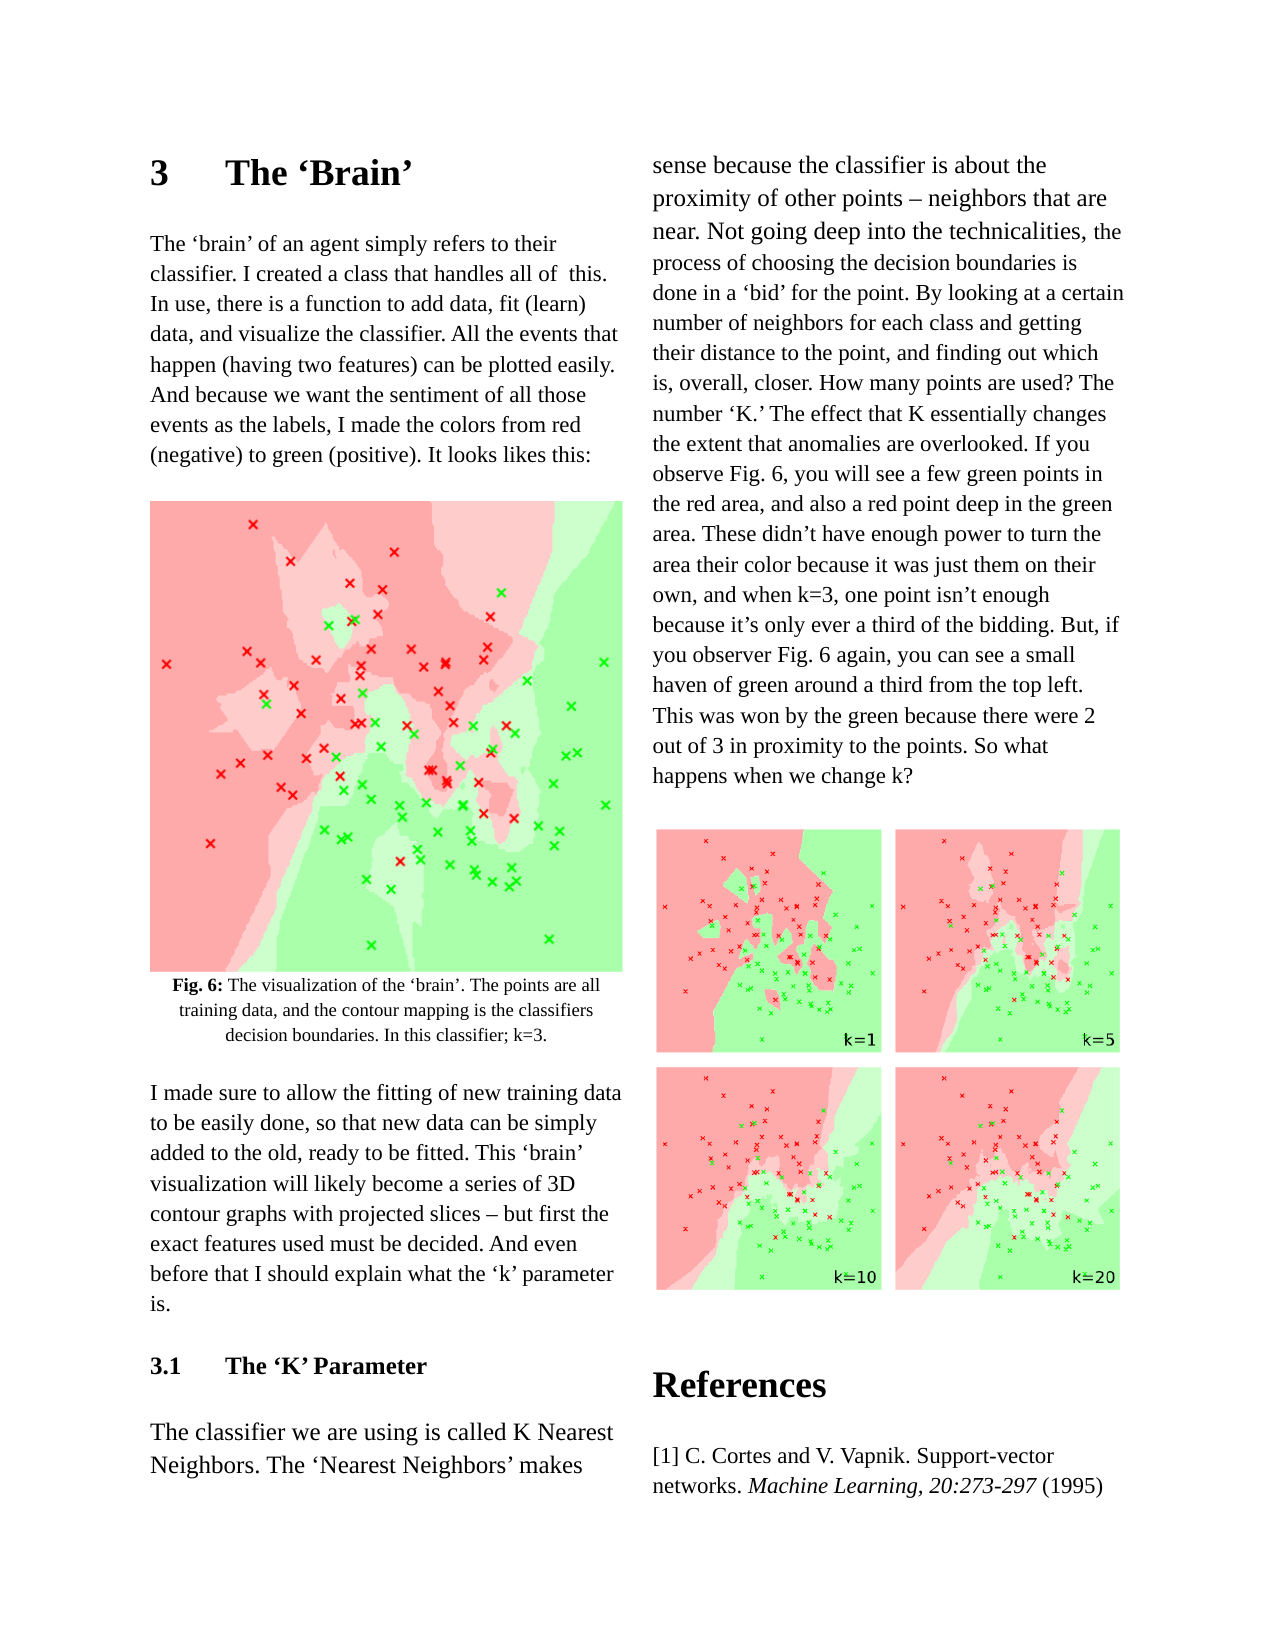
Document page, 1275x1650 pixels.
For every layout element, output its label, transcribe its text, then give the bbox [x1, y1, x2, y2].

text sense because the classifier is about the proximity of other points – neighbors that are near. Not going deep into the technicalities, the process of choosing the decision boundaries is done in a ‘bid’ for the point. By looking at a certain number of neighbors for each class and getting their distance to the point, and finding out which is, overall, closer. How many points are used? The number ‘K.’ The effect that K essentially changes the extent that anomalies are overlooked. If you observe Fig. 6, you will see a few green points in the red area, and also a red point deep in the green area. These didn’t have enough power to turn the area their color because it was just them on their own, and when k=3, one point isn’t enough because it’s only ever a third of the bidding. But, if you observer Fig. 6 again, you can see a small haven of green around a third from the top left. This was won by the green because there were 2 out of 3 in proximity to the points. So what happens when we change k? [652, 150, 1125, 788]
text I made sure to allow the fitting of new training data to be easily done, so that new data can be simply added to the old, ready to be fitted. This ‘brain’ visualization will likely become a series of 3D contour graphs with projected slices – but first the exact features used must be decided. And even before that I should explain what the ‘k’ parameter is. [150, 1079, 623, 1317]
text Fig. 6: The visualization of the ‘brain’. The points are all training data, and the contour mapping is the classifiers decision boundaries. In this classifier; k=3. [150, 972, 623, 1046]
picture [150, 501, 623, 972]
text The classifier we are using is called K Nearest Neighbors. The ‘Nearest Neighbors’ makes [150, 1417, 623, 1479]
text The ‘brain’ of an agent simply refers to their classifier. I created a class that handles all of this. In use, there is a function to add data, fit (learn) data, and visualize the classifier. All the events that happen (having two features) can be plotted easily. And because we want the sentiment of all those events as the labels, I made the colors from red (negative) to green (positive). It looks likes this: [150, 230, 623, 468]
text 3.1 The ‘K’ Parameter [150, 1351, 623, 1379]
picture [652, 825, 1125, 1295]
text [1] C. Cortes and V. Vapnik. Support-vector networks. Machine Learning, 20:273-297 (1995) [652, 1442, 1125, 1499]
text 3 The ‘Brain’ [150, 150, 623, 193]
text References [652, 1362, 1125, 1405]
